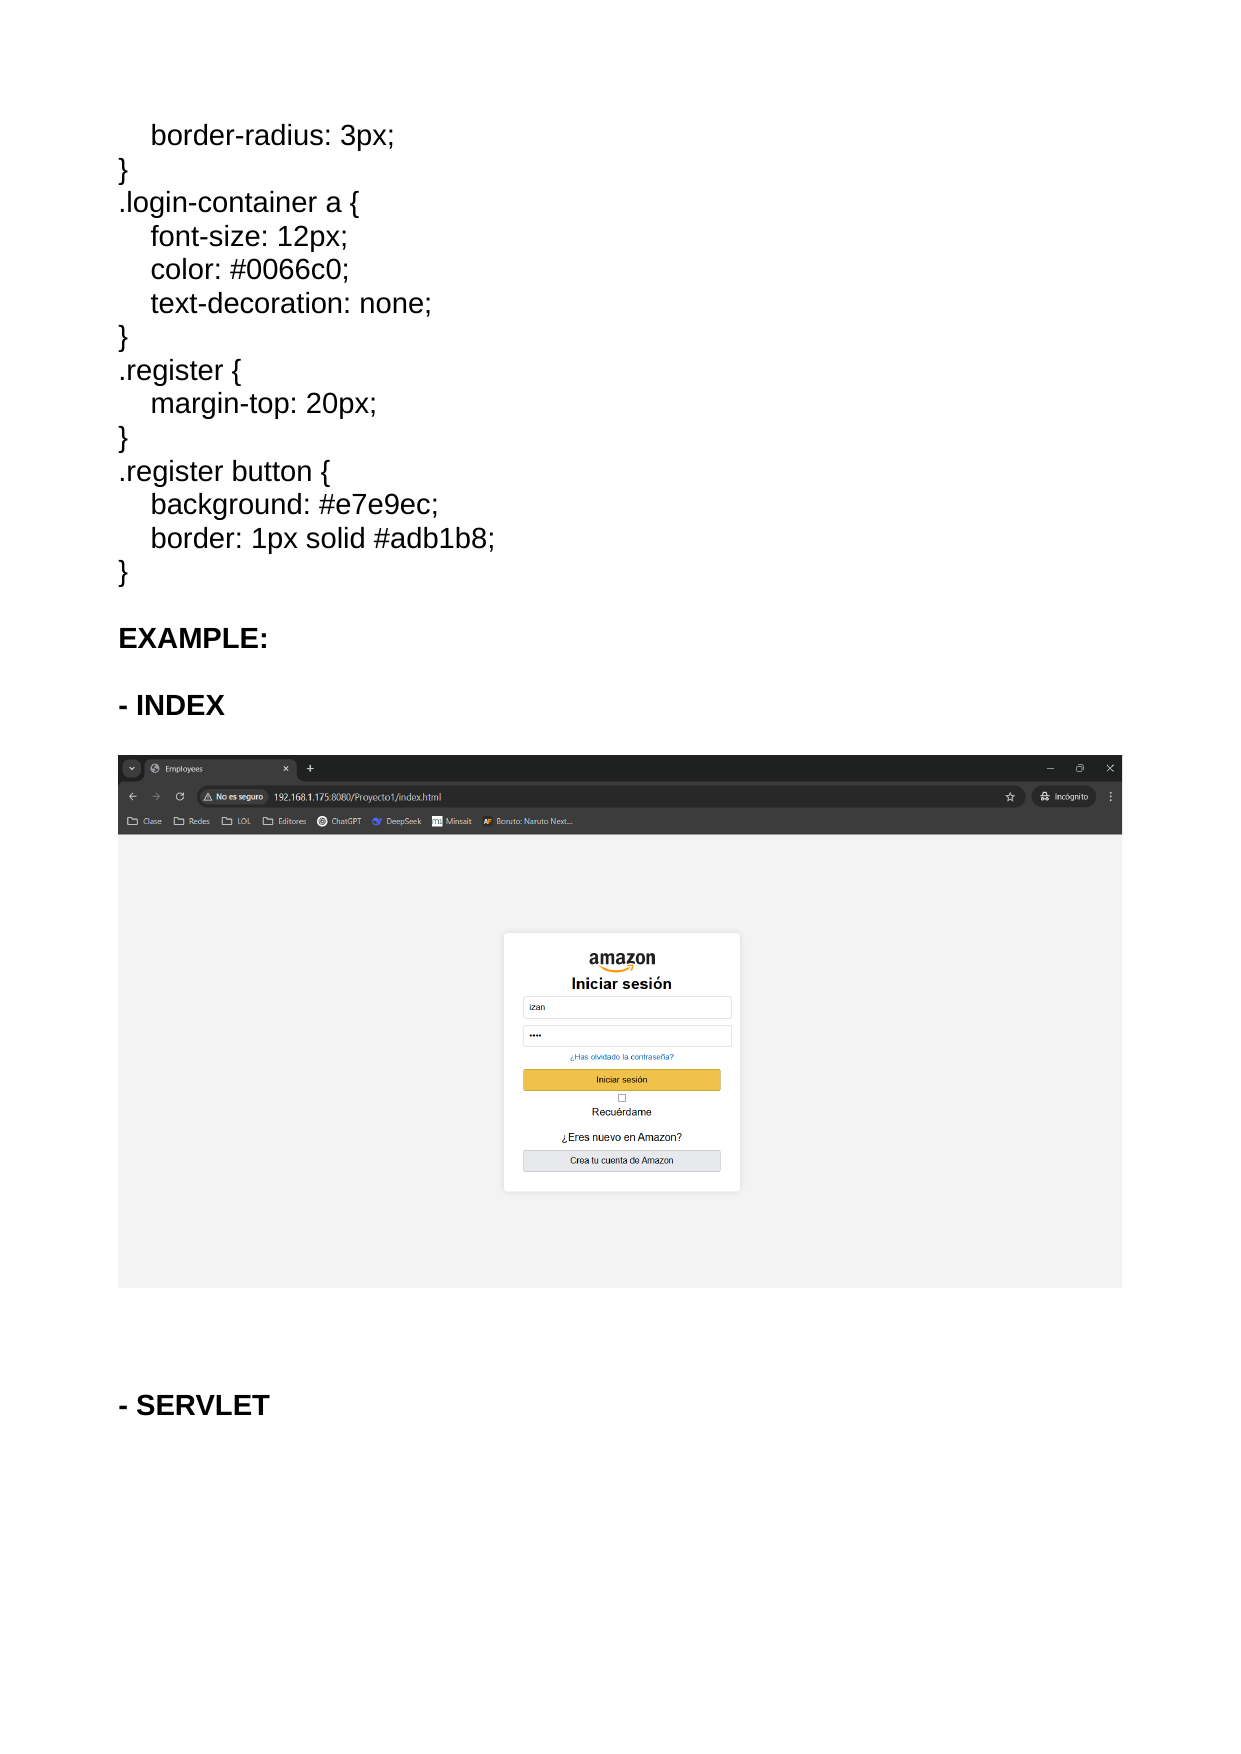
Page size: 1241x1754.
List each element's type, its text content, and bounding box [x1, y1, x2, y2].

text color: #0066c0; [118, 252, 1122, 286]
text background: #e7e9ec; [118, 487, 1122, 521]
text margin-top: 20px; [118, 386, 1122, 420]
text } [118, 319, 1122, 353]
text border: 1px solid #adb1b8; [118, 521, 1122, 554]
text .login-container a { [118, 185, 1122, 219]
text EXAMPLE: [118, 621, 1122, 655]
text } [118, 554, 1122, 588]
text - SERVLET [118, 1388, 1122, 1422]
text text-decoration: none; [118, 286, 1122, 319]
text } [118, 152, 1122, 185]
text } [118, 420, 1122, 453]
text .register { [118, 353, 1122, 386]
text .register button { [118, 453, 1122, 487]
text font-size: 12px; [118, 219, 1122, 252]
text border-radius: 3px; [118, 118, 1122, 152]
picture [118, 755, 1123, 1288]
text - INDEX [118, 688, 1122, 722]
